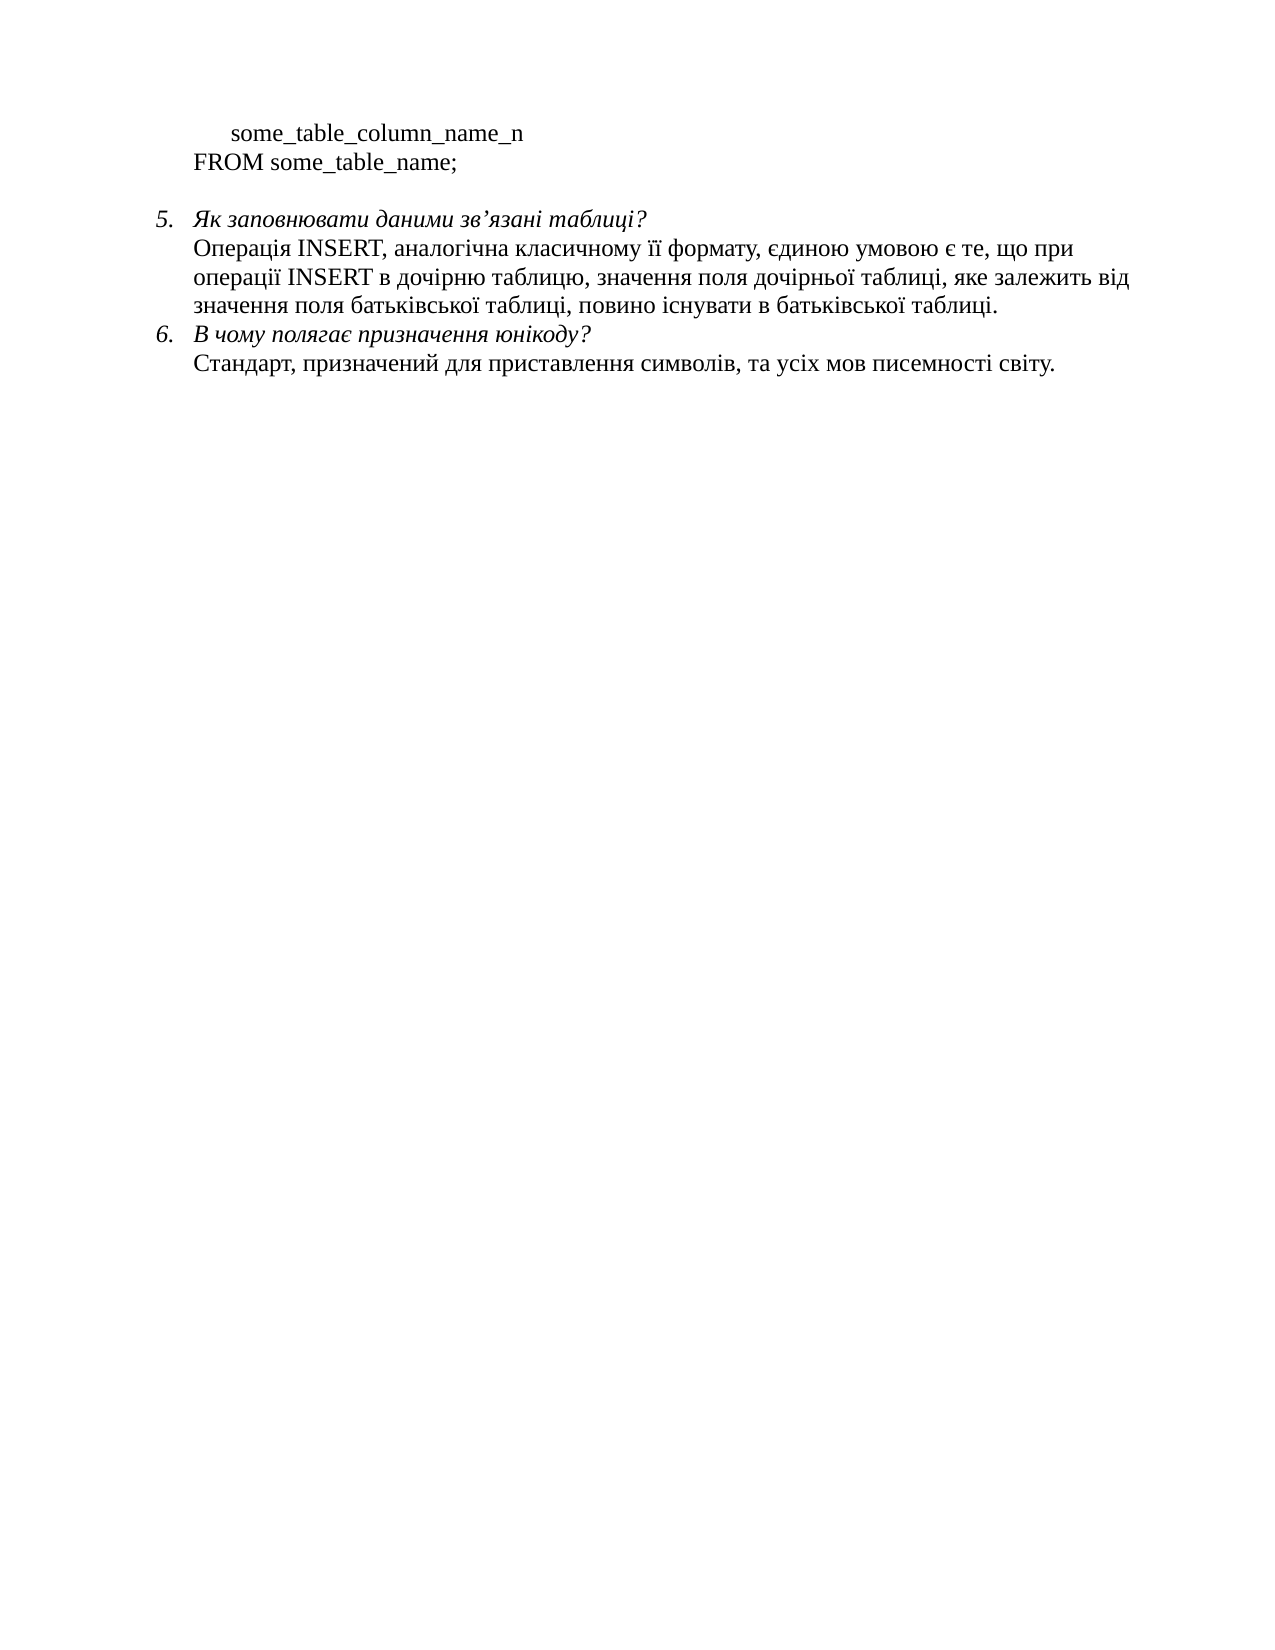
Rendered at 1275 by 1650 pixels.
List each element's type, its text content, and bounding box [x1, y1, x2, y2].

list FROM some_table_name; [156, 147, 1157, 176]
list В чому полягає призначення юнікоду? [156, 319, 1157, 348]
list Стандарт, призначений для приставлення символів, та усіх мов писемності світу. [156, 348, 1157, 377]
list Операція INSERT, аналогічна класичному її формату, єдиною умовою є те, що при операції INSERT в дочірню таблицю, значення поля дочірньої таблиці, яке залежить від значення поля батьківської таблиці, повино існувати в батьківської таблиці. [156, 233, 1157, 319]
list some_table_column_name_n [193, 118, 1157, 147]
list Як заповнювати даними зв’язані таблиці? [156, 204, 1157, 233]
